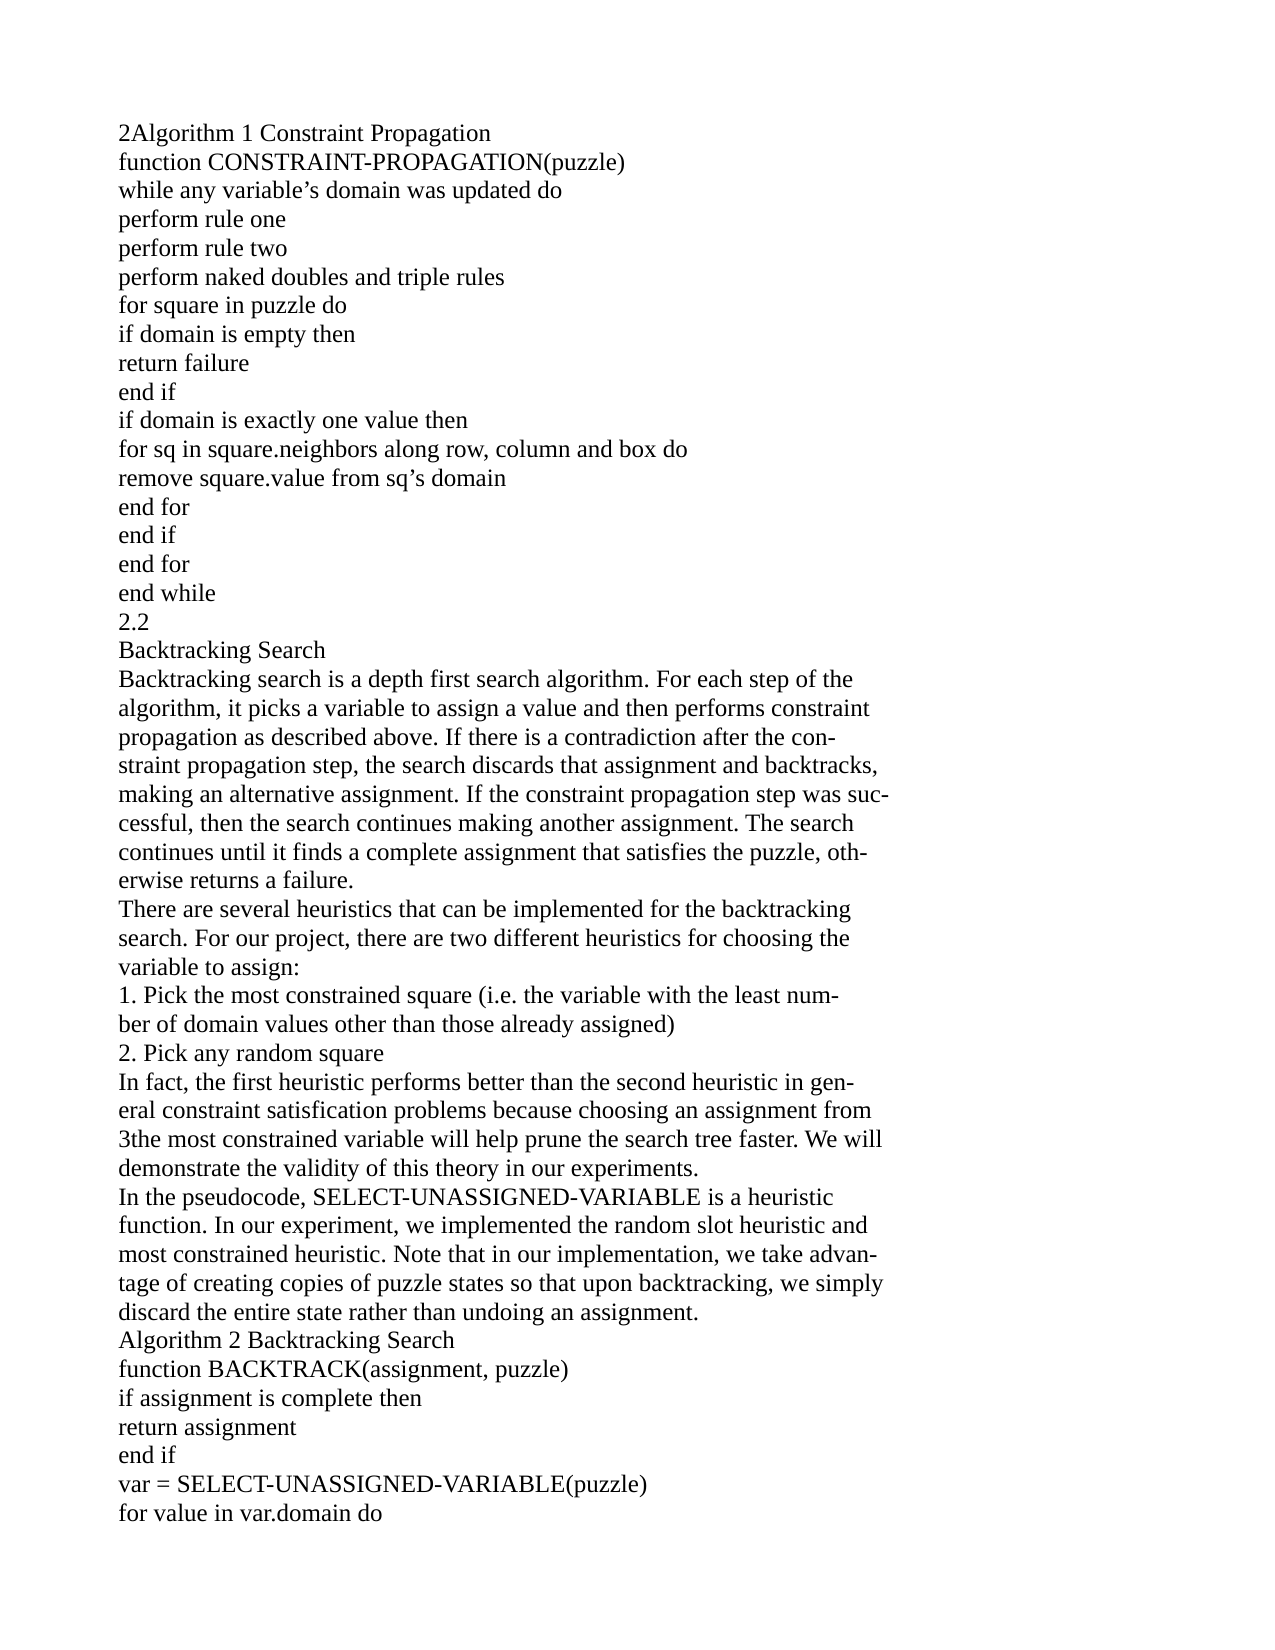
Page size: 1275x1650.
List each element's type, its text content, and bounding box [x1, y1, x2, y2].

text making an alternative assignment. If the constraint propagation step was suc- [118, 779, 1157, 808]
text tage of creating copies of puzzle states so that upon backtracking, we simply [118, 1268, 1157, 1297]
text perform naked doubles and triple rules [118, 262, 1157, 291]
text function BACKTRACK(assignment, puzzle) [118, 1354, 1157, 1383]
text end if [118, 1441, 1157, 1469]
text algorithm, it picks a variable to assign a value and then performs constraint [118, 693, 1157, 722]
text if domain is empty then [118, 319, 1157, 348]
text 1. Pick the most constrained square (i.e. the variable with the least num- [118, 981, 1157, 1009]
text discard the entire state rather than undoing an assignment. [118, 1297, 1157, 1326]
text if assignment is complete then [118, 1383, 1157, 1412]
text end for [118, 549, 1157, 578]
text for sq in square.neighbors along row, column and box do [118, 434, 1157, 463]
text for value in var.domain do [118, 1498, 1157, 1527]
text erwise returns a failure. [118, 866, 1157, 894]
text cessful, then the search continues making another assignment. The search [118, 808, 1157, 837]
text function CONSTRAINT-PROPAGATION(puzzle) [118, 147, 1157, 176]
text 2.2 [118, 607, 1157, 636]
text In the pseudocode, SELECT-UNASSIGNED-VARIABLE is a heuristic [118, 1182, 1157, 1211]
text There are several heuristics that can be implemented for the backtracking [118, 894, 1157, 923]
text Algorithm 2 Backtracking Search [118, 1326, 1157, 1354]
text 2Algorithm 1 Constraint Propagation [118, 118, 1157, 147]
text search. For our project, there are two different heuristics for choosing the [118, 923, 1157, 952]
text for square in puzzle do [118, 291, 1157, 319]
text return failure [118, 348, 1157, 377]
text continues until it finds a complete assignment that satisfies the puzzle, oth- [118, 837, 1157, 866]
text perform rule one [118, 204, 1157, 233]
text while any variable’s domain was updated do [118, 176, 1157, 204]
text variable to assign: [118, 952, 1157, 981]
text propagation as described above. If there is a contradiction after the con- [118, 722, 1157, 751]
text most constrained heuristic. Note that in our implementation, we take advan- [118, 1239, 1157, 1268]
text function. In our experiment, we implemented the random slot heuristic and [118, 1211, 1157, 1239]
text eral constraint satisfication problems because choosing an assignment from [118, 1096, 1157, 1124]
text end while [118, 578, 1157, 607]
text end if [118, 521, 1157, 549]
text 3the most constrained variable will help prune the search tree faster. We will [118, 1124, 1157, 1153]
text 2. Pick any random square [118, 1038, 1157, 1067]
text end for [118, 492, 1157, 521]
text remove square.value from sq’s domain [118, 463, 1157, 492]
text Backtracking Search [118, 636, 1157, 664]
text if domain is exactly one value then [118, 406, 1157, 434]
text demonstrate the validity of this theory in our experiments. [118, 1153, 1157, 1182]
text return assignment [118, 1412, 1157, 1441]
text Backtracking search is a depth first search algorithm. For each step of the [118, 664, 1157, 693]
text end if [118, 377, 1157, 406]
text In fact, the first heuristic performs better than the second heuristic in gen- [118, 1067, 1157, 1096]
text var = SELECT-UNASSIGNED-VARIABLE(puzzle) [118, 1469, 1157, 1498]
text straint propagation step, the search discards that assignment and backtracks, [118, 751, 1157, 779]
text perform rule two [118, 233, 1157, 262]
text ber of domain values other than those already assigned) [118, 1009, 1157, 1038]
